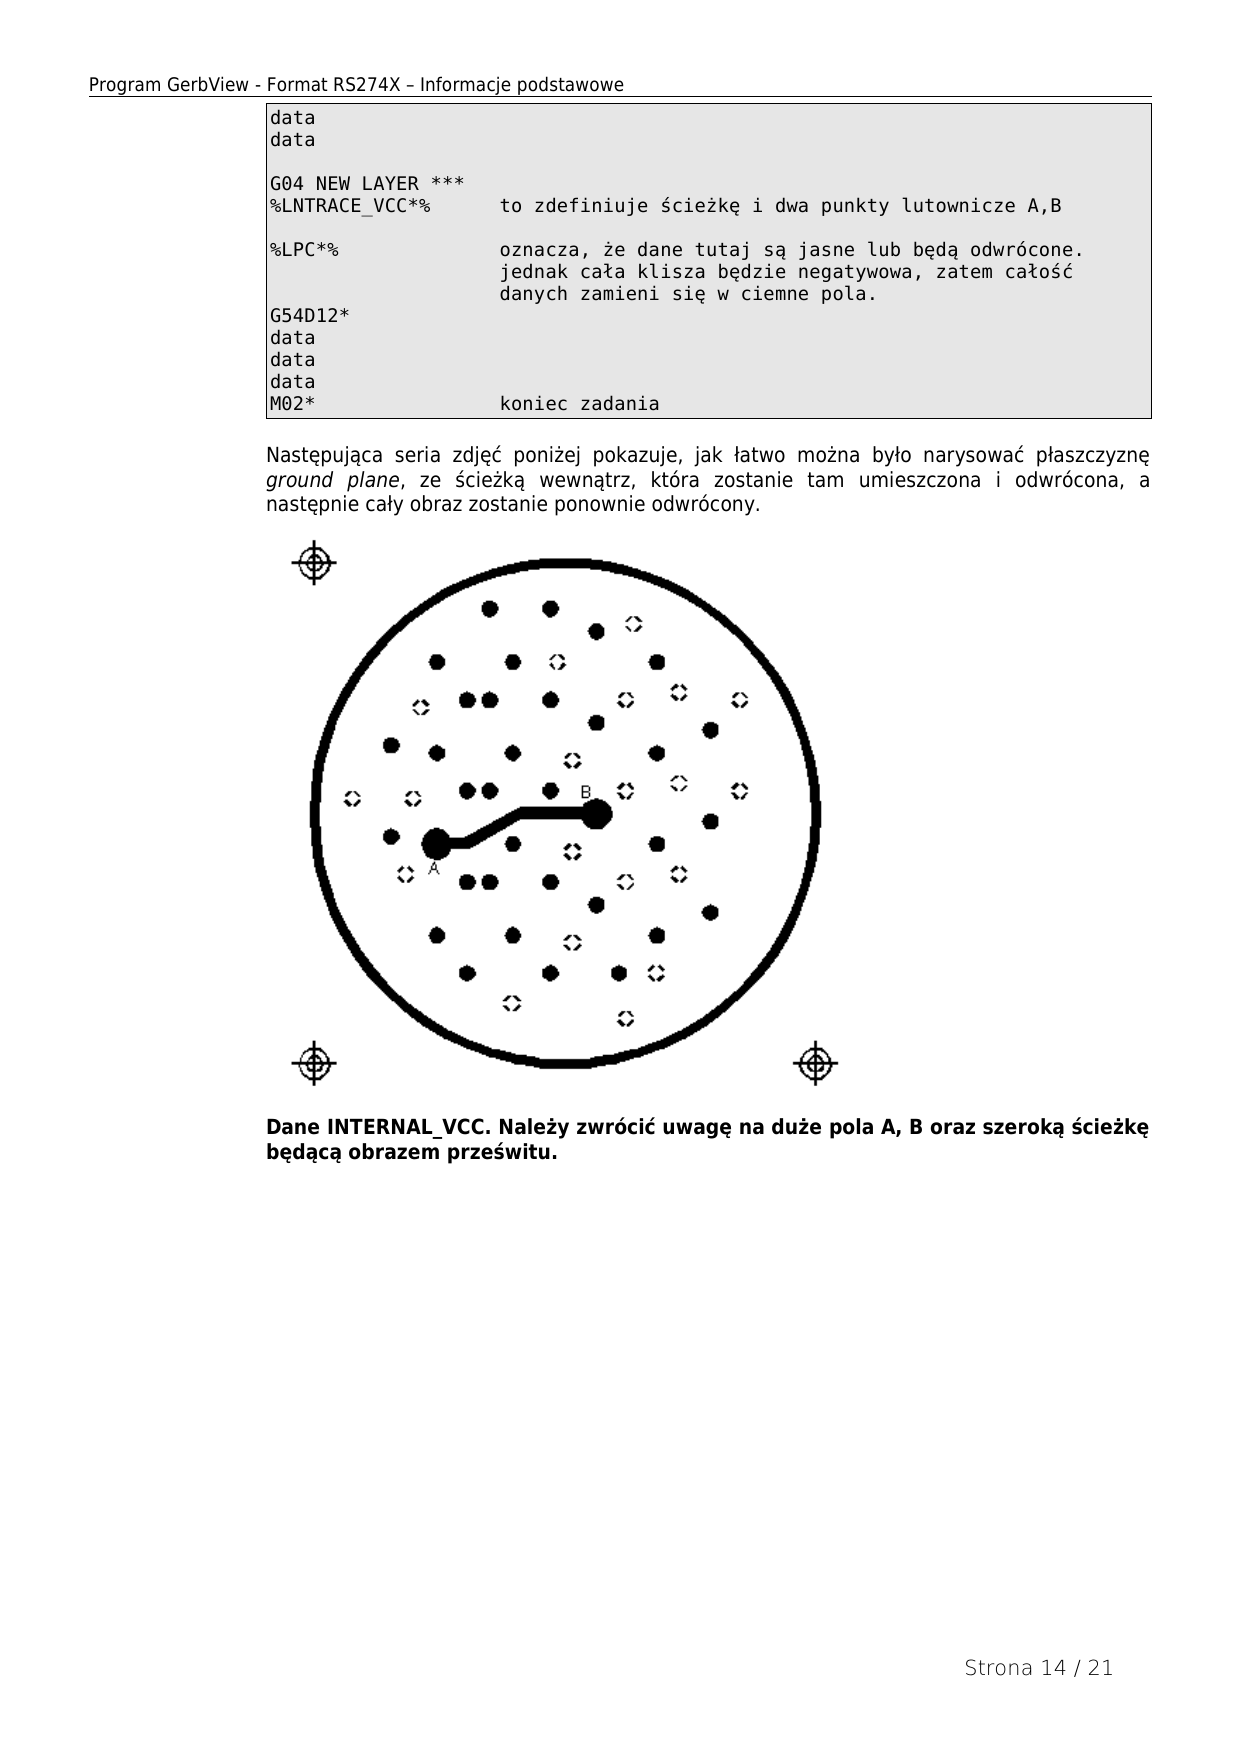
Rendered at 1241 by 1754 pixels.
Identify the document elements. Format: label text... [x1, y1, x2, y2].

text %LPC*% oznacza, że dane tutaj są jasne lub będą odwrócone. [267, 235, 1151, 257]
text data [267, 104, 1151, 125]
text M02* koniec zadania [267, 389, 1151, 418]
text Dane INTERNAL_VCC. Należy zwrócić uwagę na duże pola A, B oraz szeroką ścieżkę będącą obrazem prześwitu. [266, 1115, 1152, 1164]
text G54D12* [267, 301, 1151, 323]
text data [267, 125, 1151, 147]
text %LNTRACE_VCC*% to zdefiniuje ścieżkę i dwa punkty lutownicze A,B [267, 191, 1151, 213]
text danych zamieni się w ciemne pola. [267, 279, 1151, 301]
text data [267, 345, 1151, 367]
text data [267, 323, 1151, 345]
text jednak cała klisza będzie negatywowa, zatem całość [267, 257, 1151, 279]
text Następująca seria zdjęć poniżej pokazuje, jak łatwo można było narysować płaszczyznę ground plane, ze ścieżką wewnątrz, która zostanie tam umieszczona i odwrócona, a następnie cały obraz zostanie ponownie odwrócony. [266, 443, 1152, 517]
picture [265, 522, 858, 1110]
text data [267, 367, 1151, 389]
text G04 NEW LAYER *** [267, 169, 1151, 191]
